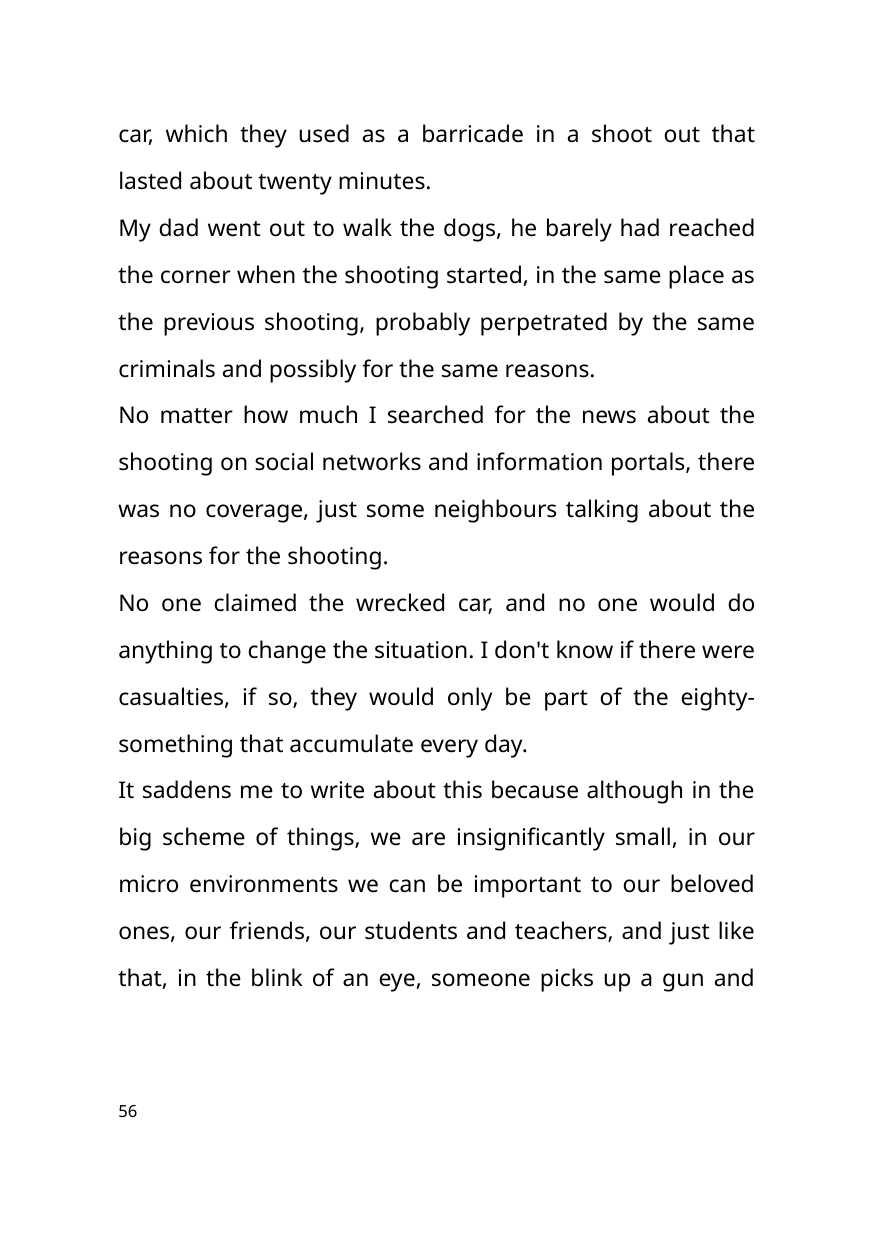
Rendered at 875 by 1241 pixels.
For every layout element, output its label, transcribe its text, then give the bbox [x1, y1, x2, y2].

text My dad went out to walk the dogs, he barely had reached the corner when the shooting started, in the same place as the previous shooting, probably perpetrated by the same criminals and possibly for the same reasons. [118, 212, 756, 384]
text car, which they used as a barricade in a shoot out that lasted about twenty minutes. [118, 118, 756, 196]
text No matter how much I searched for the news about the shooting on social networks and information portals, there was no coverage, just some neighbours talking about the reasons for the shooting. [118, 399, 756, 571]
text No one claimed the wrecked car, and no one would do anything to change the situation. I don't know if there were casualties, if so, they would only be part of the eighty-something that accumulate every day. [118, 587, 756, 759]
text It saddens me to write about this because although in the big scheme of things, we are insignificantly small, in our micro environments we can be important to our beloved ones, our friends, our students and teachers, and just like that, in the blink of an eye, someone picks up a gun and [118, 774, 756, 993]
